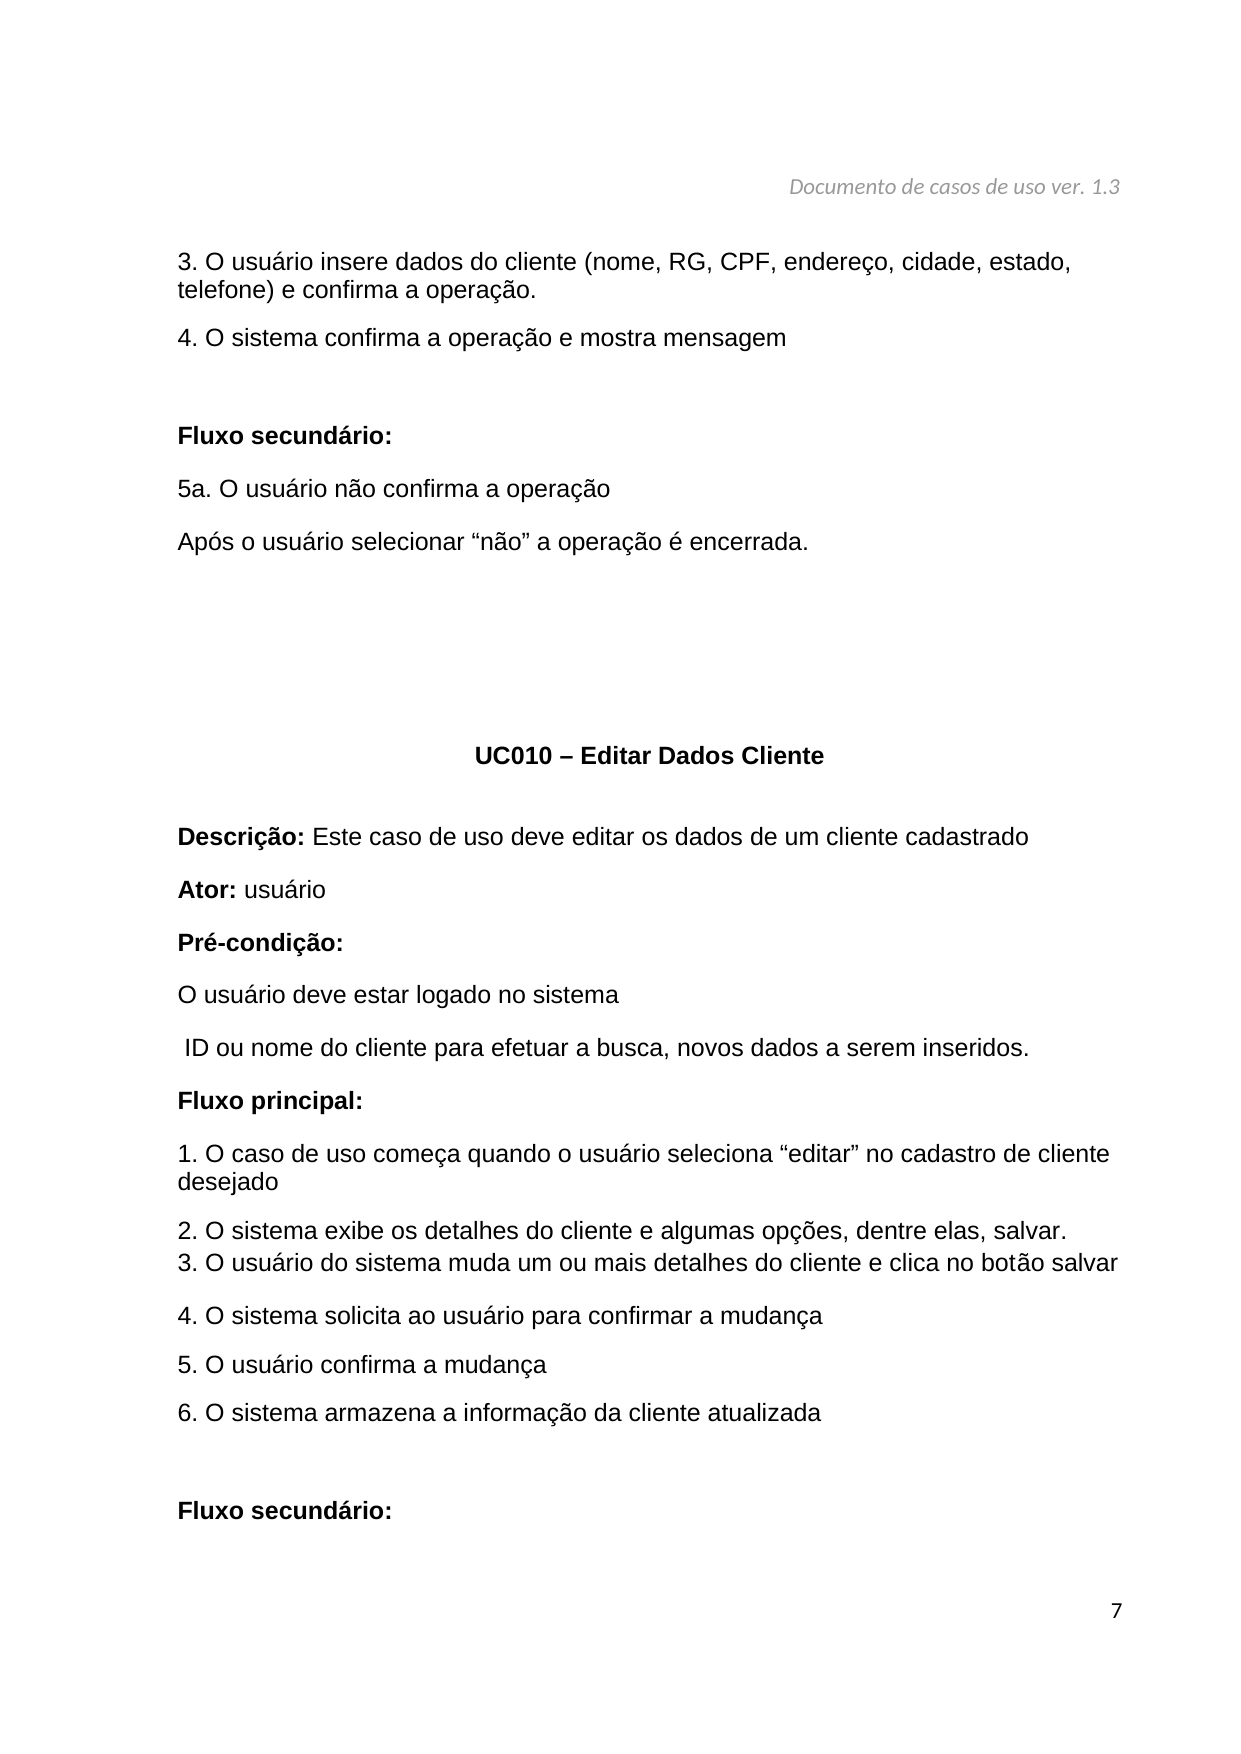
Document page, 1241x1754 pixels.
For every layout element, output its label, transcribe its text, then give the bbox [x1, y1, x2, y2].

text 4. O sistema confirma a operação e mostra mensagem [177, 324, 1122, 352]
text Fluxo principal: [177, 1087, 1122, 1115]
text 3. O usuário do sistema muda um ou mais detalhes do cliente e clica no botão salvar [177, 1249, 1122, 1277]
text Após o usuário selecionar “não” a operação é encerrada. [177, 527, 1122, 555]
text 4. O sistema solicita ao usuário para confirmar a mudança [177, 1302, 1122, 1329]
text UC010 – Editar Dados Cliente [177, 742, 1122, 769]
text Fluxo secundário: [177, 422, 1122, 449]
text 6. O sistema armazena a informação da cliente atualizada [177, 1399, 1122, 1427]
text Ator: usuário [177, 875, 1122, 903]
text Pré-condição: [177, 928, 1122, 956]
text ID ou nome do cliente para efetuar a busca, novos dados a serem inseridos. [177, 1034, 1122, 1062]
text 5. O usuário confirma a mudança [177, 1350, 1122, 1378]
text 1. O caso de uso começa quando o usuário seleciona “editar” no cadastro de cliente desejado [177, 1140, 1122, 1196]
text 2. O sistema exibe os detalhes do cliente e algumas opções, dentre elas, salvar. [177, 1217, 1122, 1244]
text O usuário deve estar logado no sistema [177, 981, 1122, 1009]
text Fluxo secundário: [177, 1497, 1122, 1524]
text Descrição: Este caso de uso deve editar os dados de um cliente cadastrado [177, 822, 1122, 850]
text 5a. O usuário não confirma a operação [177, 474, 1122, 502]
text 3. O usuário insere dados do cliente (nome, RG, CPF, endereço, cidade, estado, telefone) e confirma a operação. [177, 247, 1122, 303]
